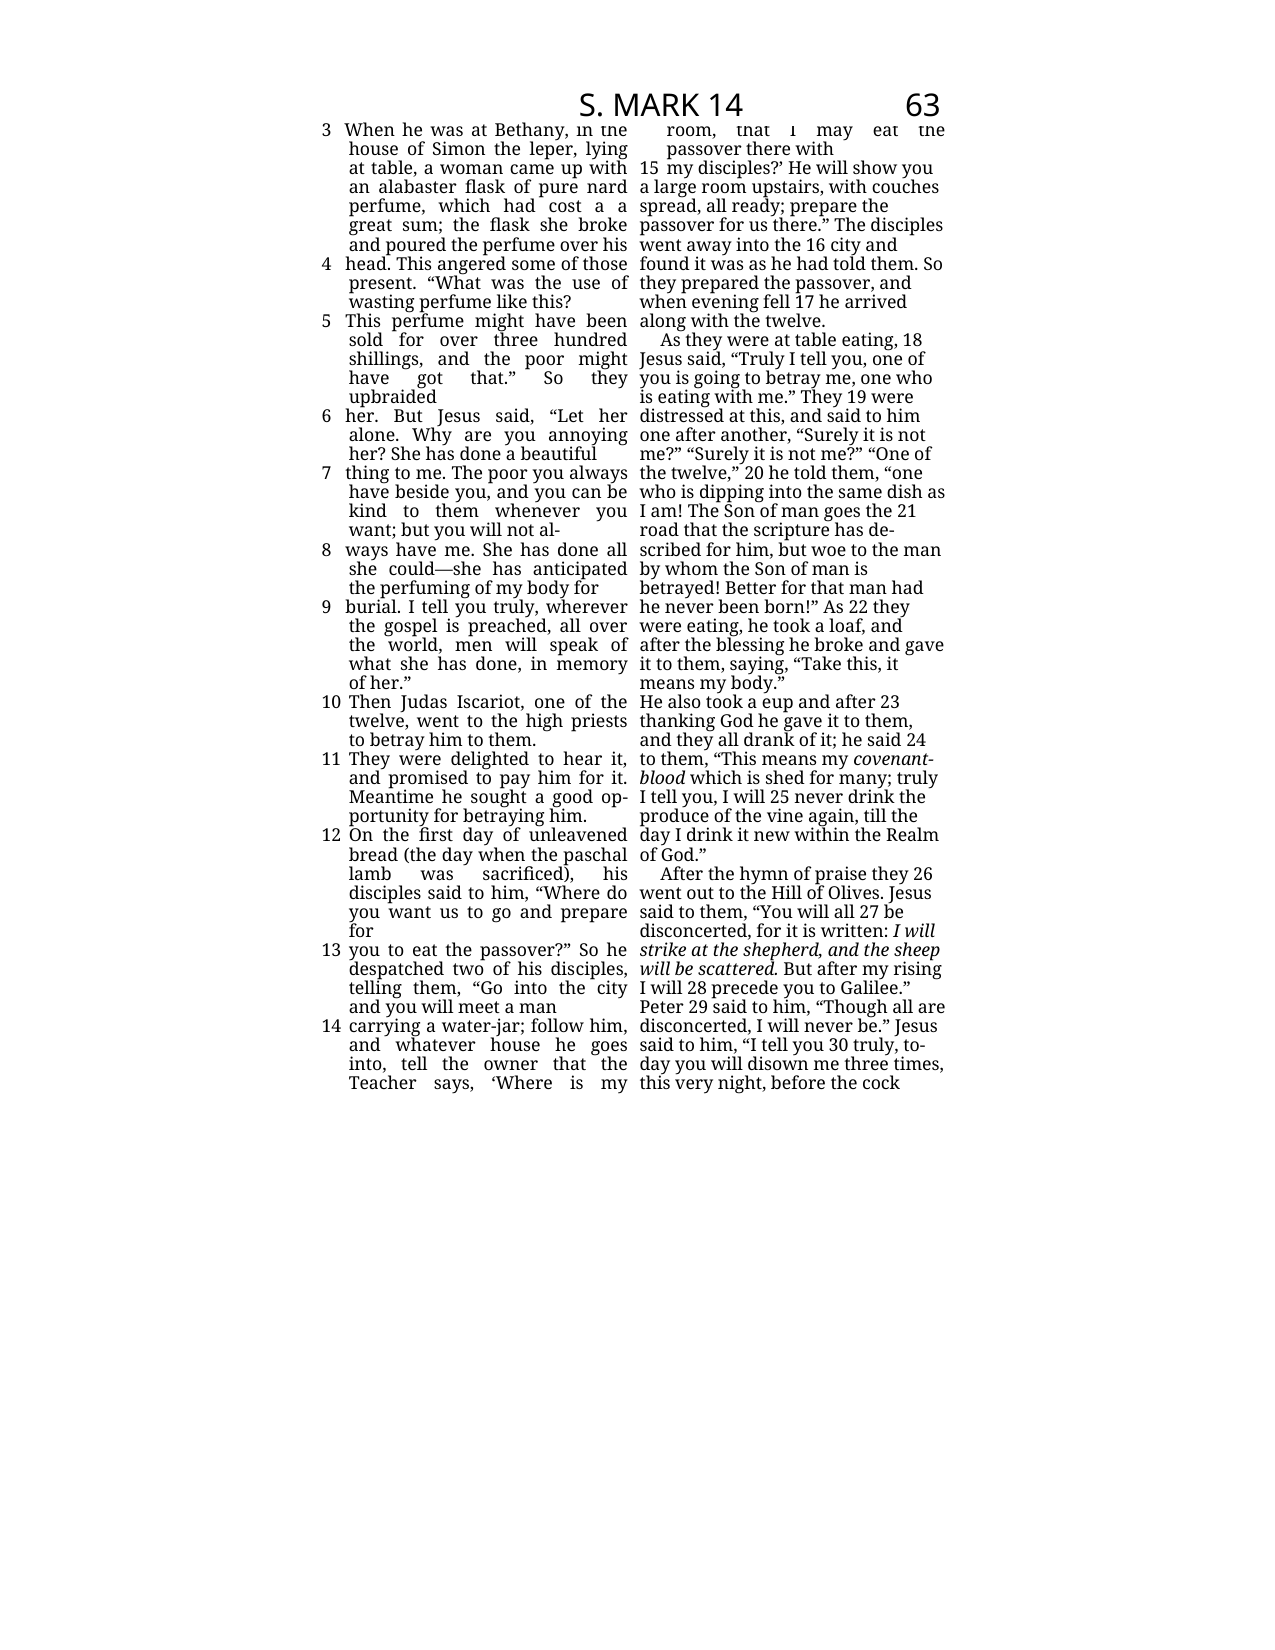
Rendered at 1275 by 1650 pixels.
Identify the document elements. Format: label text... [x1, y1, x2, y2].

text He also took a eup and after 23 thanking God he gave it to them, and they all drank of it; he said 24 to them, “This means my cove­nant-blood which is shed for many; truly I tell you, I will 25 never drink the produce of the vine again, till the day I drink it new within the Realm of God.” [639, 693, 946, 865]
list Then Judas Iscariot, one of the twelve, went to the high priests to betray him to them. [321, 693, 628, 750]
list On the first day of unleavened bread (the day when the paschal lamb was sacrificed), his disciples said to him, “Where do you want us to go and prepare for [321, 827, 628, 941]
list burial. I tell you truly, wherever the gospel is preached, all over the world, men will speak of what she has done, in memory of her.” [321, 598, 628, 693]
list thing to me. The poor you al­ways have beside you, and you can be kind to them whenever you want; but you will not al- [321, 464, 628, 541]
list you to eat the passover?” So he despatched two of his dis­ciples, telling them, “Go into the city and you will meet a man [321, 941, 628, 1017]
list This perfume might have been sold for over three hundred shill­ings, and the poor might have got that.” So they upbraided [321, 312, 628, 407]
list head. This angered some of those present. “What was the use of wasting perfume like this? [321, 255, 628, 312]
list room, that I may eat the passover there with [639, 121, 946, 159]
list carrying a water-jar; follow him, and whatever house he goes into, tell the owner that the Teacher says, ‘Where is my [321, 1017, 628, 1093]
text As they were at table eating, 18 Jesus said, “Truly I tell you, one of you is going to betray me, one who is eating with me.” They 19 were distressed at this, and said to him one after another, “Sure­ly it is not me?” “Surely it is not me?” “One of the twelve,” 20 he told them, “one who is dip­ping into the same dish as I am! The Son of man goes the 21 road that the scripture has de­scribed for him, but woe to the man by whom the Son of man is betrayed! Better for that man had he never been born!” As 22 they were eating, he took a loaf, and after the blessing he broke and gave it to them, saying, “Take this, it means my body.” [639, 331, 946, 693]
list When he was at Bethany, in the house of Simon the leper, lying at table, a woman came up with an alabaster flask of pure nard perfume, which had cost a a great sum; the flask she broke and poured the perfume over his [321, 121, 628, 255]
list They were delighted to hear it, and promised to pay him for it. Meantime he sought a good op­portunity for betraying him. [321, 750, 628, 827]
list my disciples?’ He will show you [639, 159, 946, 178]
list her. But Jesus said, “Let her alone. Why are you annoying her? She has done a beautiful [321, 407, 628, 464]
text After the hymn of praise they 26 went out to the Hill of Olives. Jesus said to them, “You will all 27 be disconcerted, for it is writ­ten: I will strike at the shep­herd, and the sheep will be scat­tered. But after my rising I will 28 precede you to Galilee.” Peter 29 said to him, “Though all are disconcerted, I will never be.” Jesus said to him, “I tell you 30 truly, to-day you will disown me three times, this very night, be­fore the cock [639, 865, 946, 1093]
list ways have me. She has done all she could—she has anticipated the perfuming of my body for [321, 541, 628, 598]
text a large room upstairs, with couches spread, all ready; pre­pare the passover for us there.” The disciples went away into the 16 city and found it was as he had told them. So they prepared the passover, and when evening fell 17 he arrived along with the twelve. [639, 178, 946, 331]
